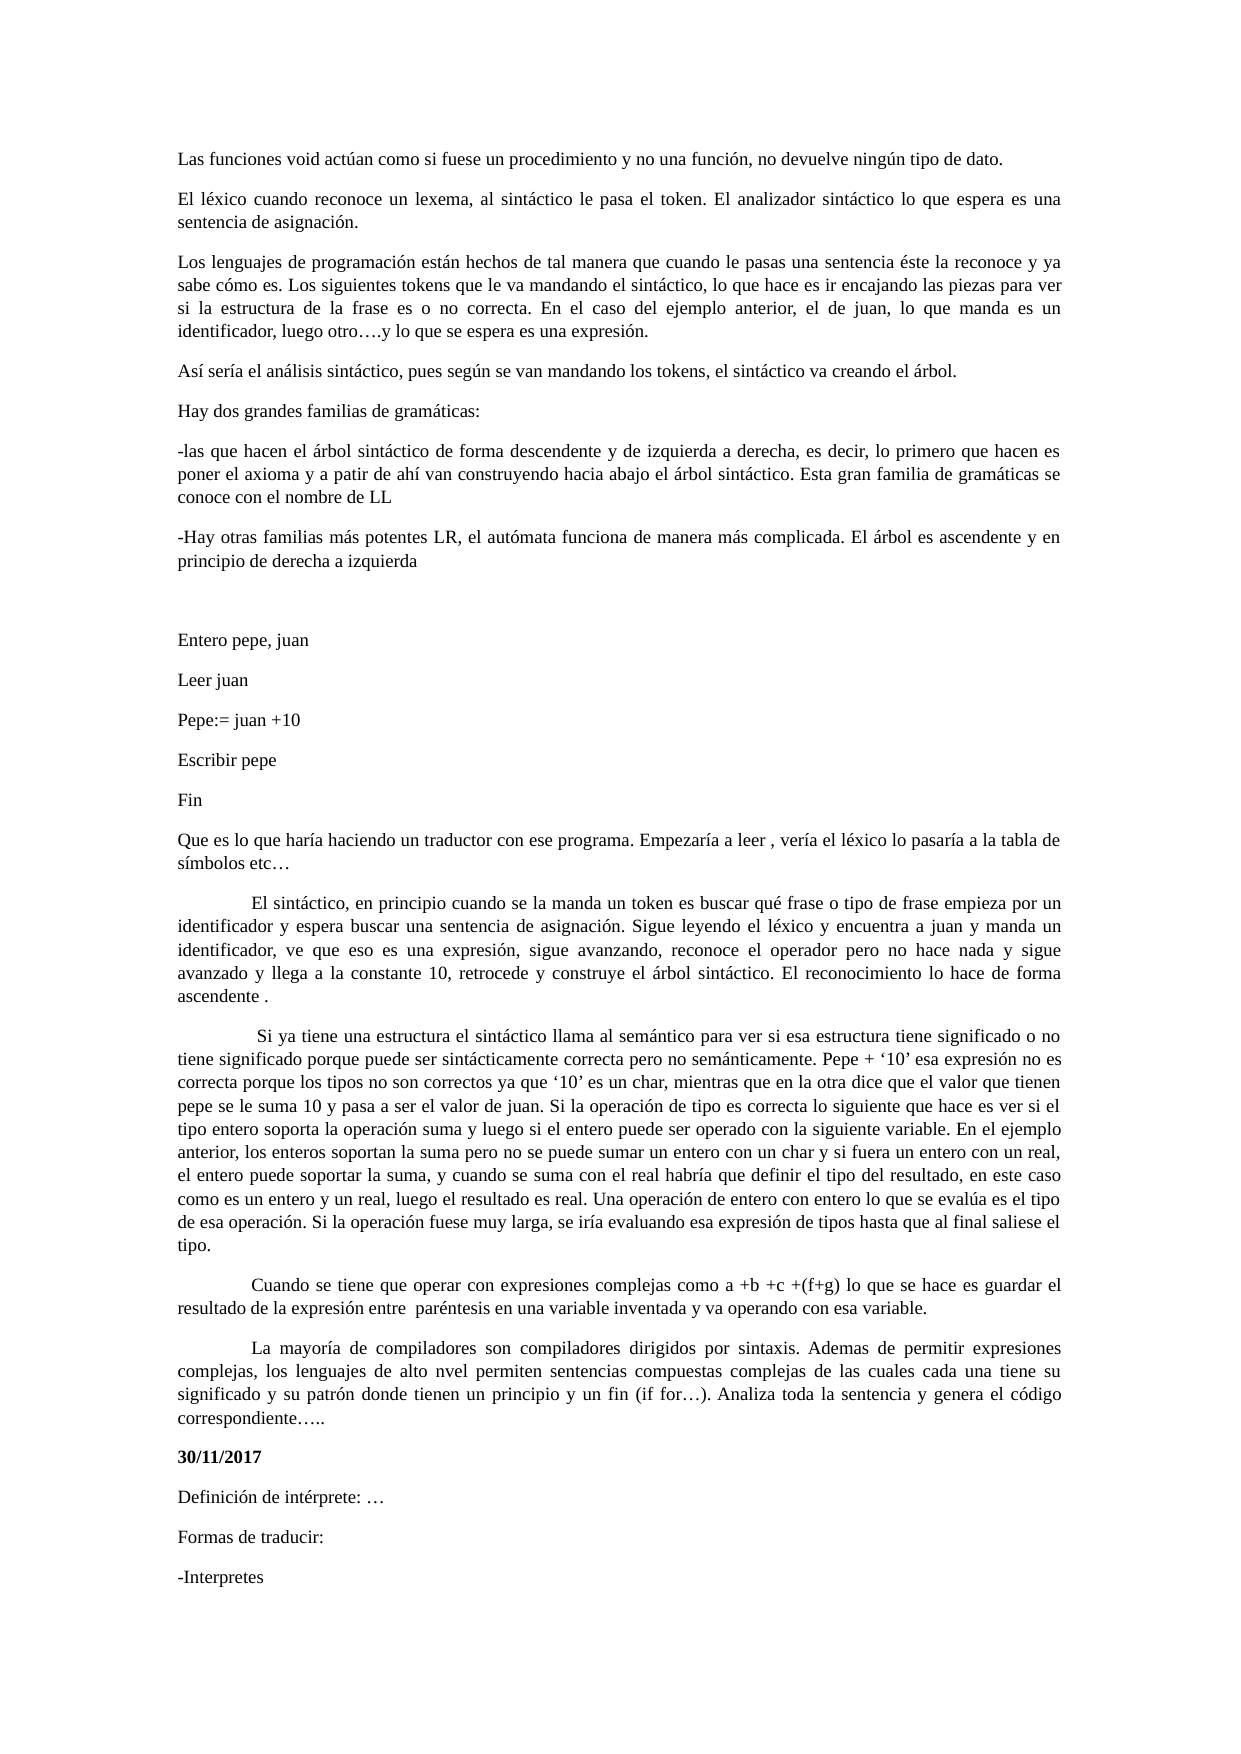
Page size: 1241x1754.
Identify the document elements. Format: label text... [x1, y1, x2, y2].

text Pepe:= juan +10 [177, 709, 1063, 731]
text Hay dos grandes familias de gramáticas: [177, 400, 1063, 422]
text El sintáctico, en principio cuando se la manda un token es buscar qué frase o tipo de frase empieza por un identificador y espera buscar una sentencia de asignación. Sigue leyendo el léxico y encuentra a juan y manda un identificador, ve que eso es una expresión, sigue avanzando, reconoce el operador pero no hace nada y sigue avanzado y llega a la constante 10, retrocede y construye el árbol sintáctico. El reconocimiento lo hace de forma ascendente . [177, 892, 1063, 1006]
text Fin [177, 789, 1063, 811]
text -Interpretes [177, 1566, 1063, 1588]
text 30/11/2017 [177, 1446, 1063, 1468]
text Entero pepe, juan [177, 629, 1063, 651]
text Que es lo que haría haciendo un traductor con ese programa. Empezaría a leer , vería el léxico lo pasaría a la tabla de símbolos etc… [177, 829, 1063, 874]
text Escribir pepe [177, 749, 1063, 771]
text Los lenguajes de programación están hechos de tal manera que cuando le pasas una sentencia éste la reconoce y ya sabe cómo es. Los siguientes tokens que le va mandando el sintáctico, lo que hace es ir encajando las piezas para ver si la estructura de la frase es o no correcta. En el caso del ejemplo anterior, el de juan, lo que manda es un identificador, luego otro….y lo que se espera es una expresión. [177, 251, 1063, 342]
text Si ya tiene una estructura el sintáctico llama al semántico para ver si esa estructura tiene significado o no tiene significado porque puede ser sintácticamente correcta pero no semánticamente. Pepe + ‘10’ esa expresión no es correcta porque los tipos no son correctos ya que ‘10’ es un char, mientras que en la otra dice que el valor que tienen pepe se le suma 10 y pasa a ser el valor de juan. Si la operación de tipo es correcta lo siguiente que hace es ver si el tipo entero soporta la operación suma y luego si el entero puede ser operado con la siguiente variable. En el ejemplo anterior, los enteros soportan la suma pero no se puede sumar un entero con un char y si fuera un entero con un real, el entero puede soportar la suma, y cuando se suma con el real habría que definir el tipo del resultado, en este caso como es un entero y un real, luego el resultado es real. Una operación de entero con entero lo que se evalúa es el tipo de esa operación. Si la operación fuese muy larga, se iría evaluando esa expresión de tipos hasta que al final saliese el tipo. [177, 1025, 1063, 1255]
text El léxico cuando reconoce un lexema, al sintáctico le pasa el token. El analizador sintáctico lo que espera es una sentencia de asignación. [177, 187, 1063, 232]
text Así sería el análisis sintáctico, pues según se van mandando los tokens, el sintáctico va creando el árbol. [177, 360, 1063, 382]
text -Hay otras familias más potentes LR, el autómata funciona de manera más complicada. El árbol es ascendente y en principio de derecha a izquierda [177, 526, 1063, 571]
text Las funciones void actúan como si fuese un procedimiento y no una función, no devuelve ningún tipo de dato. [177, 148, 1063, 169]
text Definición de intérprete: … [177, 1486, 1063, 1508]
text Cuando se tiene que operar con expresiones complejas como a +b +c +(f+g) lo que se hace es guardar el resultado de la expresión entre paréntesis en una variable inventada y va operando con esa variable. [177, 1274, 1063, 1318]
text Leer juan [177, 669, 1063, 691]
text Formas de traducir: [177, 1526, 1063, 1548]
text -las que hacen el árbol sintáctico de forma descendente y de izquierda a derecha, es decir, lo primero que hacen es poner el axioma y a patir de ahí van construyendo hacia abajo el árbol sintáctico. Esta gran familia de gramáticas se conoce con el nombre de LL [177, 440, 1063, 508]
text La mayoría de compiladores son compiladores dirigidos por sintaxis. Ademas de permitir expresiones complejas, los lenguajes de alto nvel permiten sentencias compuestas complejas de las cuales cada una tiene su significado y su patrón donde tienen un principio y un fin (if for…). Analiza toda la sentencia y genera el código correspondiente….. [177, 1337, 1063, 1428]
